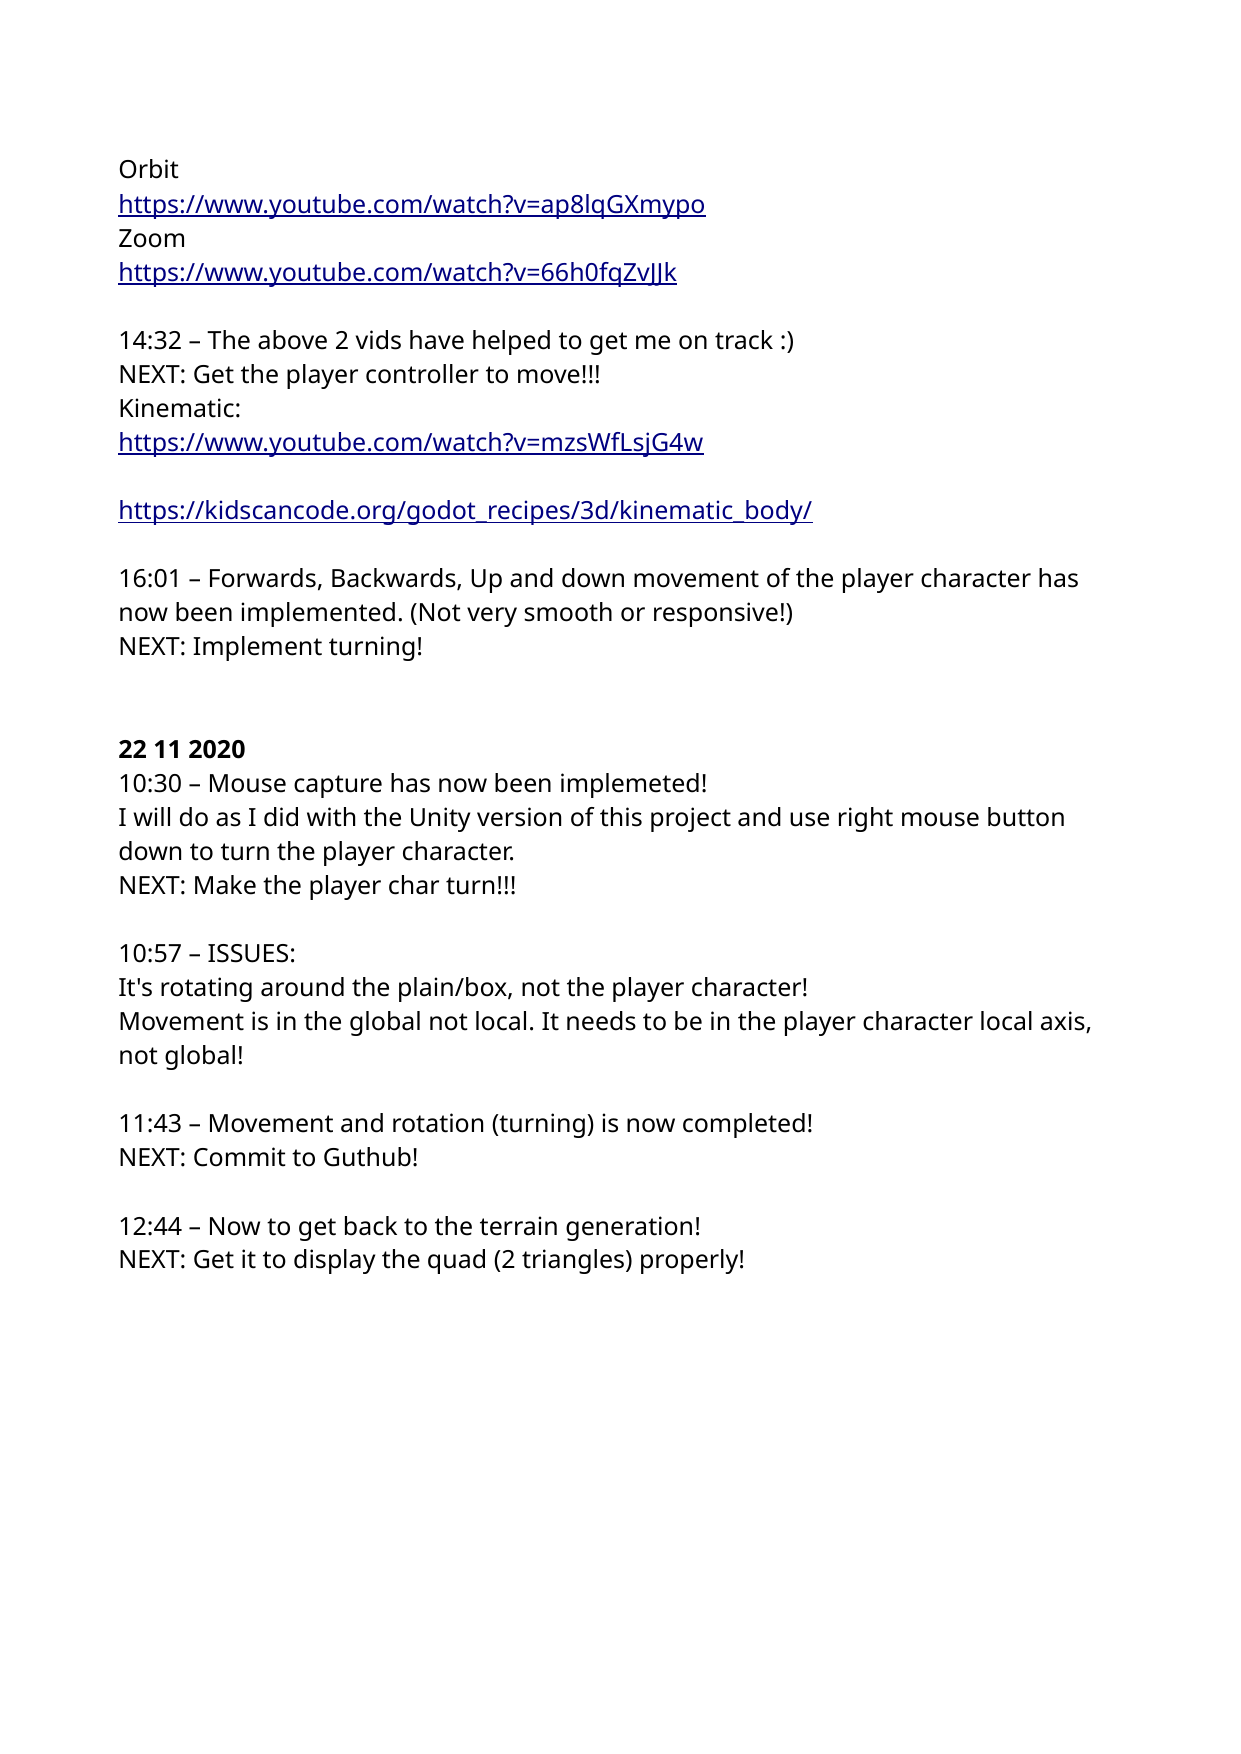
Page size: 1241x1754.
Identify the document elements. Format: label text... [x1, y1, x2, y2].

text NEXT: Commit to Guthub! [118, 1140, 1122, 1174]
text Kinematic: [118, 391, 1122, 425]
text 16:01 – Forwards, Backwards, Up and down movement of the player character has now been implemented. (Not very smooth or responsive!) [118, 561, 1122, 629]
text Movement is in the global not local. It needs to be in the player character local axis, not global! [118, 1004, 1122, 1072]
text 22 11 2020 [118, 731, 1122, 765]
text https://kidscancode.org/godot_recipes/3d/kinematic_body/ [118, 493, 1122, 527]
text Orbit [118, 152, 1122, 186]
text https://www.youtube.com/watch?v=mzsWfLsjG4w [118, 425, 1122, 459]
text Zoom [118, 220, 1122, 254]
text NEXT: Get it to display the quad (2 triangles) properly! [118, 1242, 1122, 1276]
text 12:44 – Now to get back to the terrain generation! [118, 1208, 1122, 1242]
text 11:43 – Movement and rotation (turning) is now completed! [118, 1106, 1122, 1140]
text https://www.youtube.com/watch?v=ap8lqGXmypo [118, 186, 1122, 220]
text NEXT: Implement turning! [118, 629, 1122, 663]
text NEXT: Get the player controller to move!!! [118, 357, 1122, 391]
text 10:57 – ISSUES: [118, 936, 1122, 970]
text 14:32 – The above 2 vids have helped to get me on track :) [118, 322, 1122, 357]
text https://www.youtube.com/watch?v=66h0fqZvJJk [118, 254, 1122, 288]
text It's rotating around the plain/box, not the player character! [118, 970, 1122, 1004]
text 10:30 – Mouse capture has now been implemeted! [118, 765, 1122, 799]
text NEXT: Make the player char turn!!! [118, 867, 1122, 902]
text I will do as I did with the Unity version of this project and use right mouse button down to turn the player character. [118, 799, 1122, 867]
